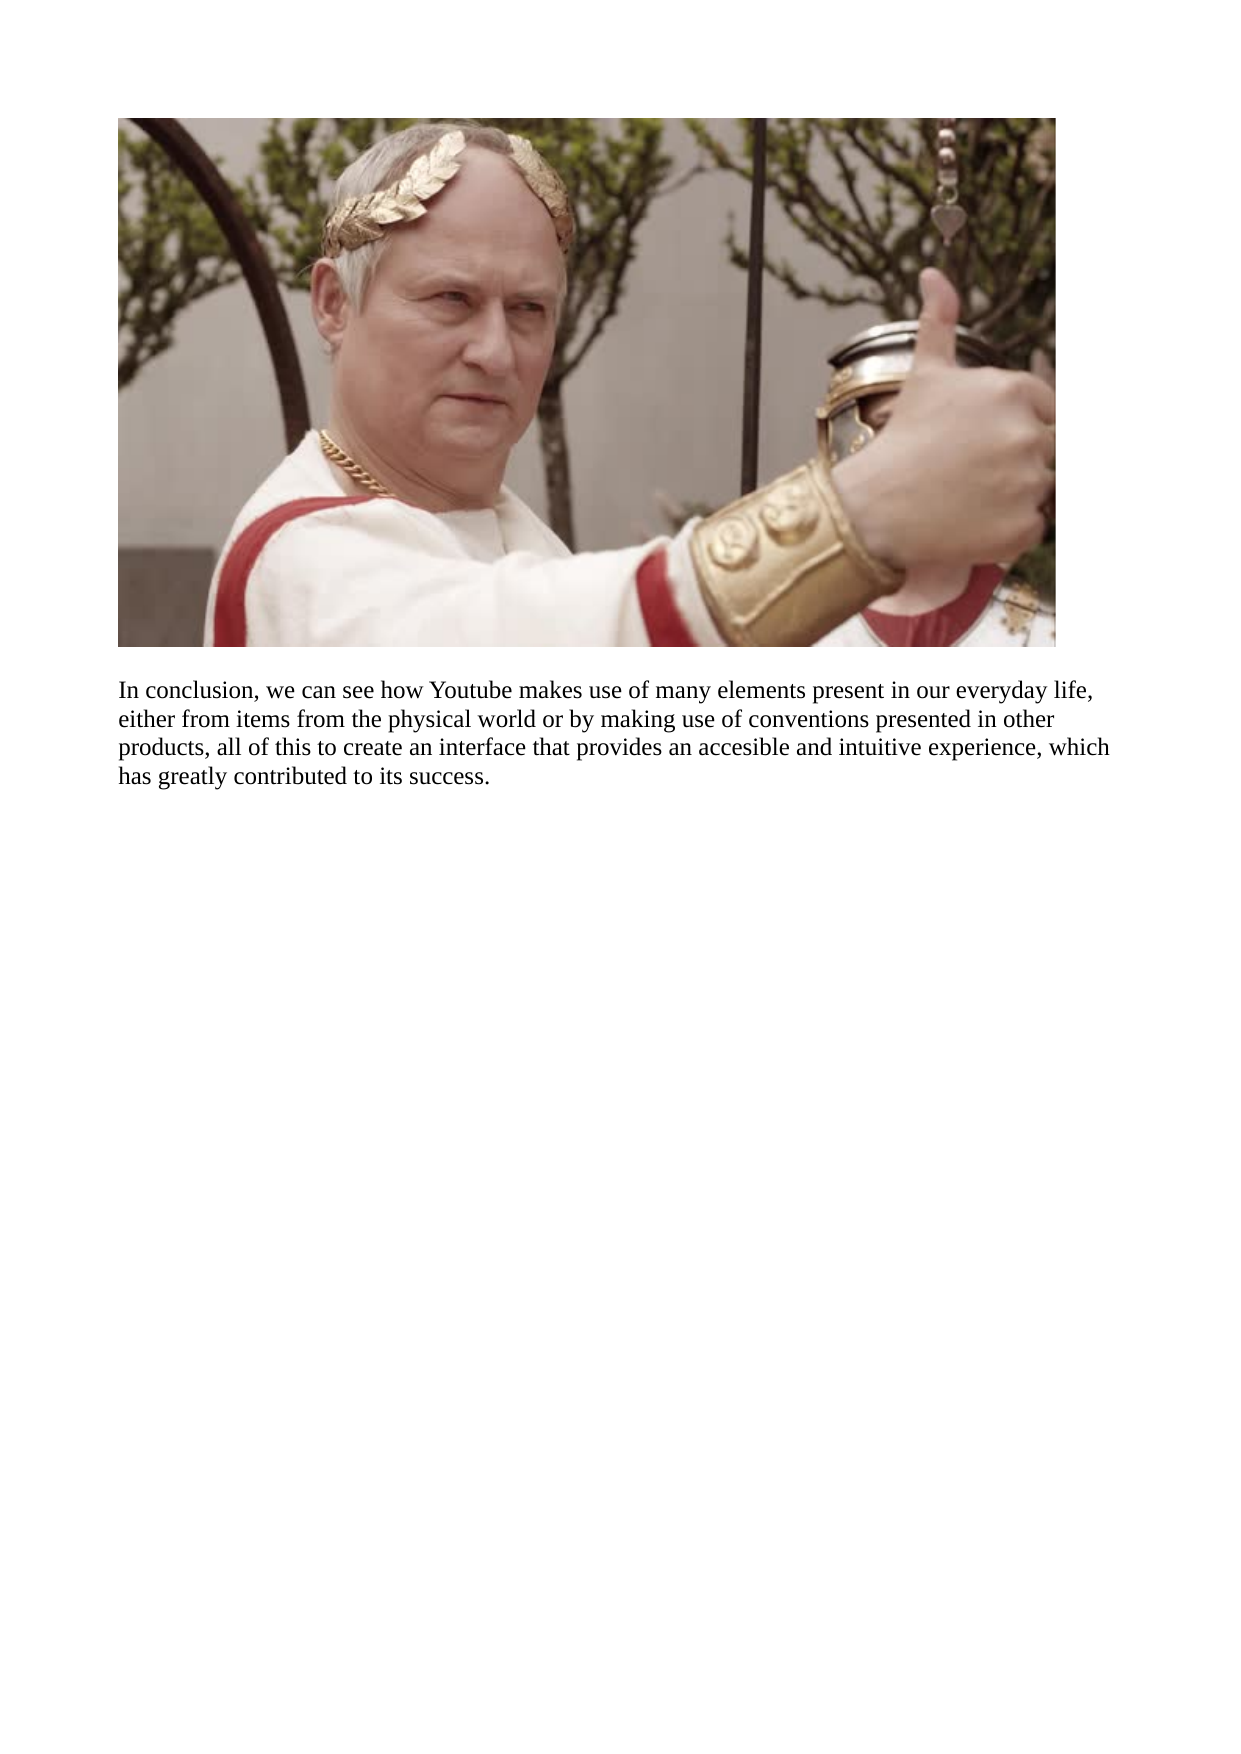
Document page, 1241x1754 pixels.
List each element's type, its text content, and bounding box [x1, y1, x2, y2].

text In conclusion, we can see how Youtube makes use of many elements present in our everyday life, either from items from the physical world or by making use of conventions presented in other products, all of this to create an interface that provides an accesible and intuitive experience, which has greatly contributed to its success. [118, 675, 1122, 790]
picture [118, 118, 1056, 647]
